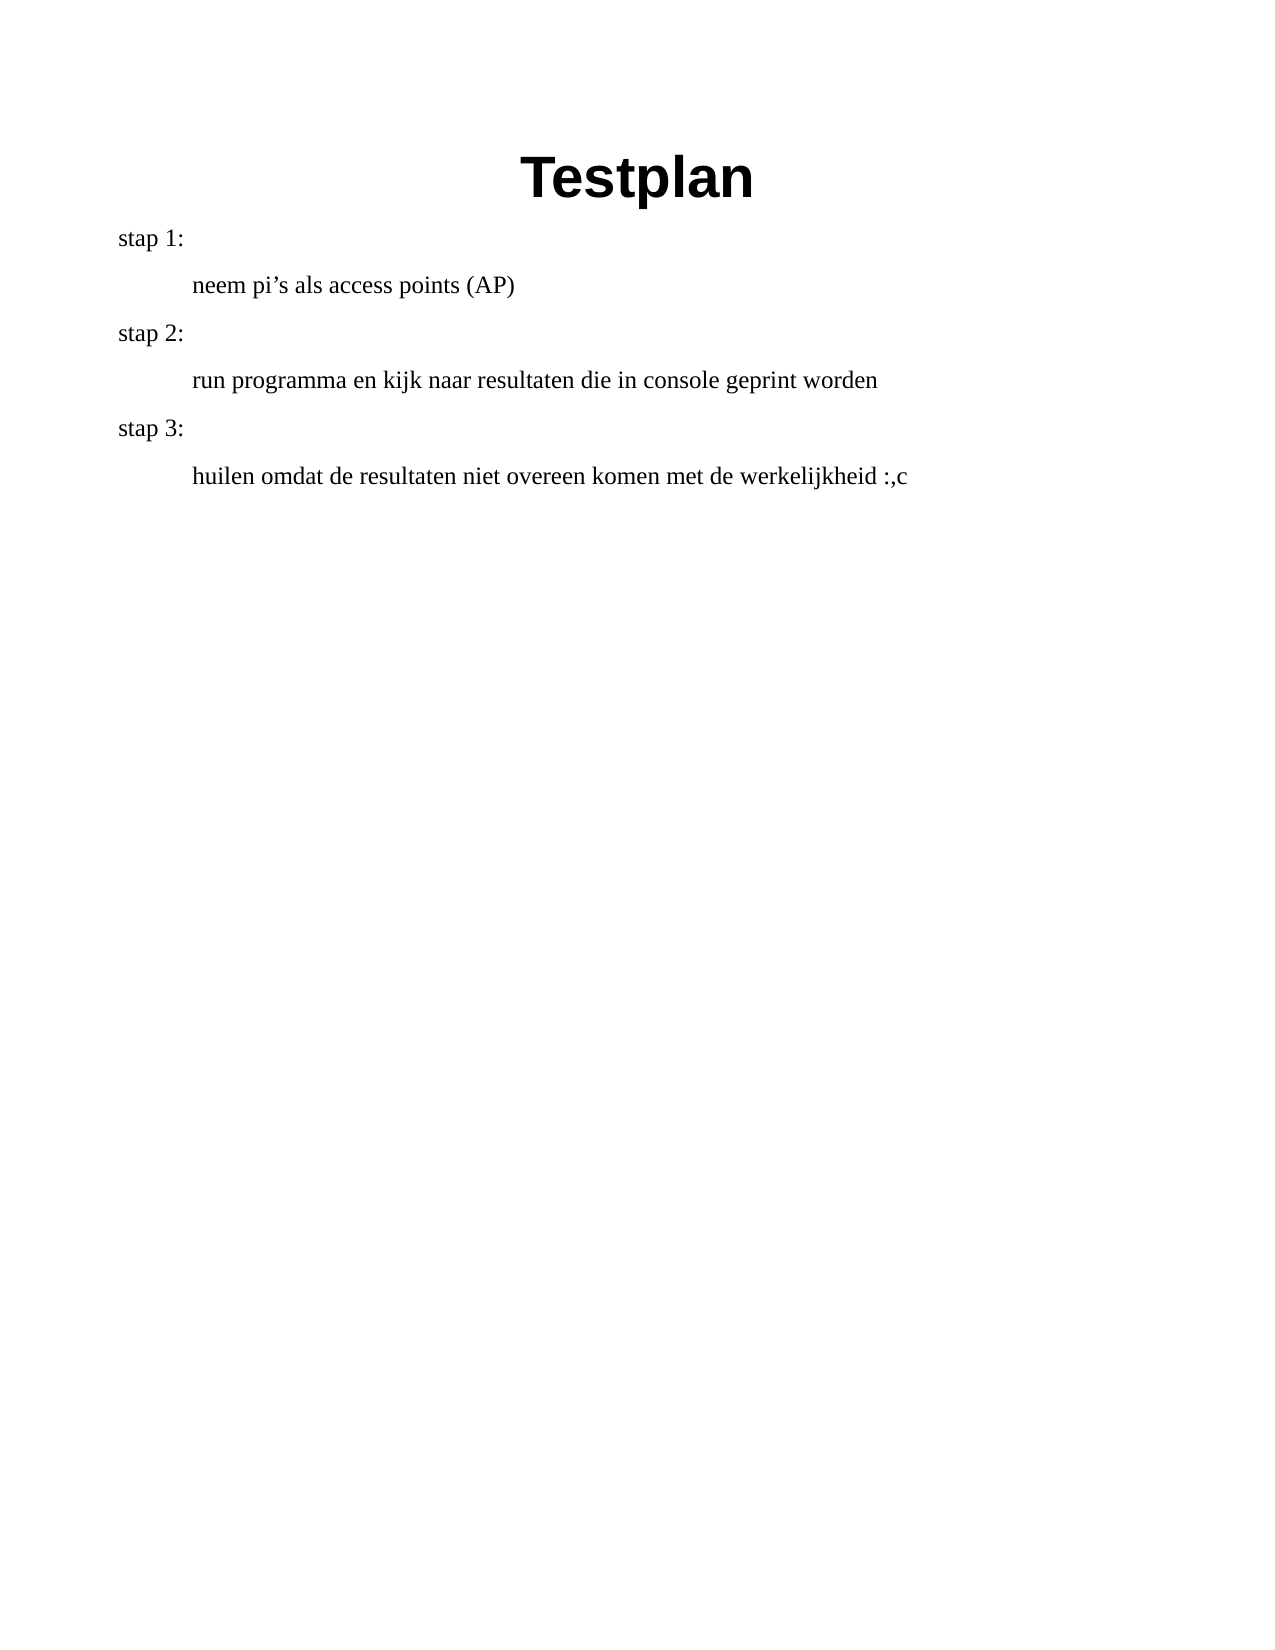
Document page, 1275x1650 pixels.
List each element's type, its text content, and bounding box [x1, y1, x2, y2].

text stap 3: [118, 413, 1157, 442]
text run programma en kijk naar resultaten die in console geprint worden [118, 366, 1157, 394]
text neem pi’s als access points (AP) [118, 270, 1157, 299]
text huilen omdat de resultaten niet overeen komen met de werkelijkheid :,c [118, 461, 1157, 489]
title Testplan [118, 143, 1157, 210]
text stap 1: [118, 223, 1157, 251]
text stap 2: [118, 318, 1157, 347]
